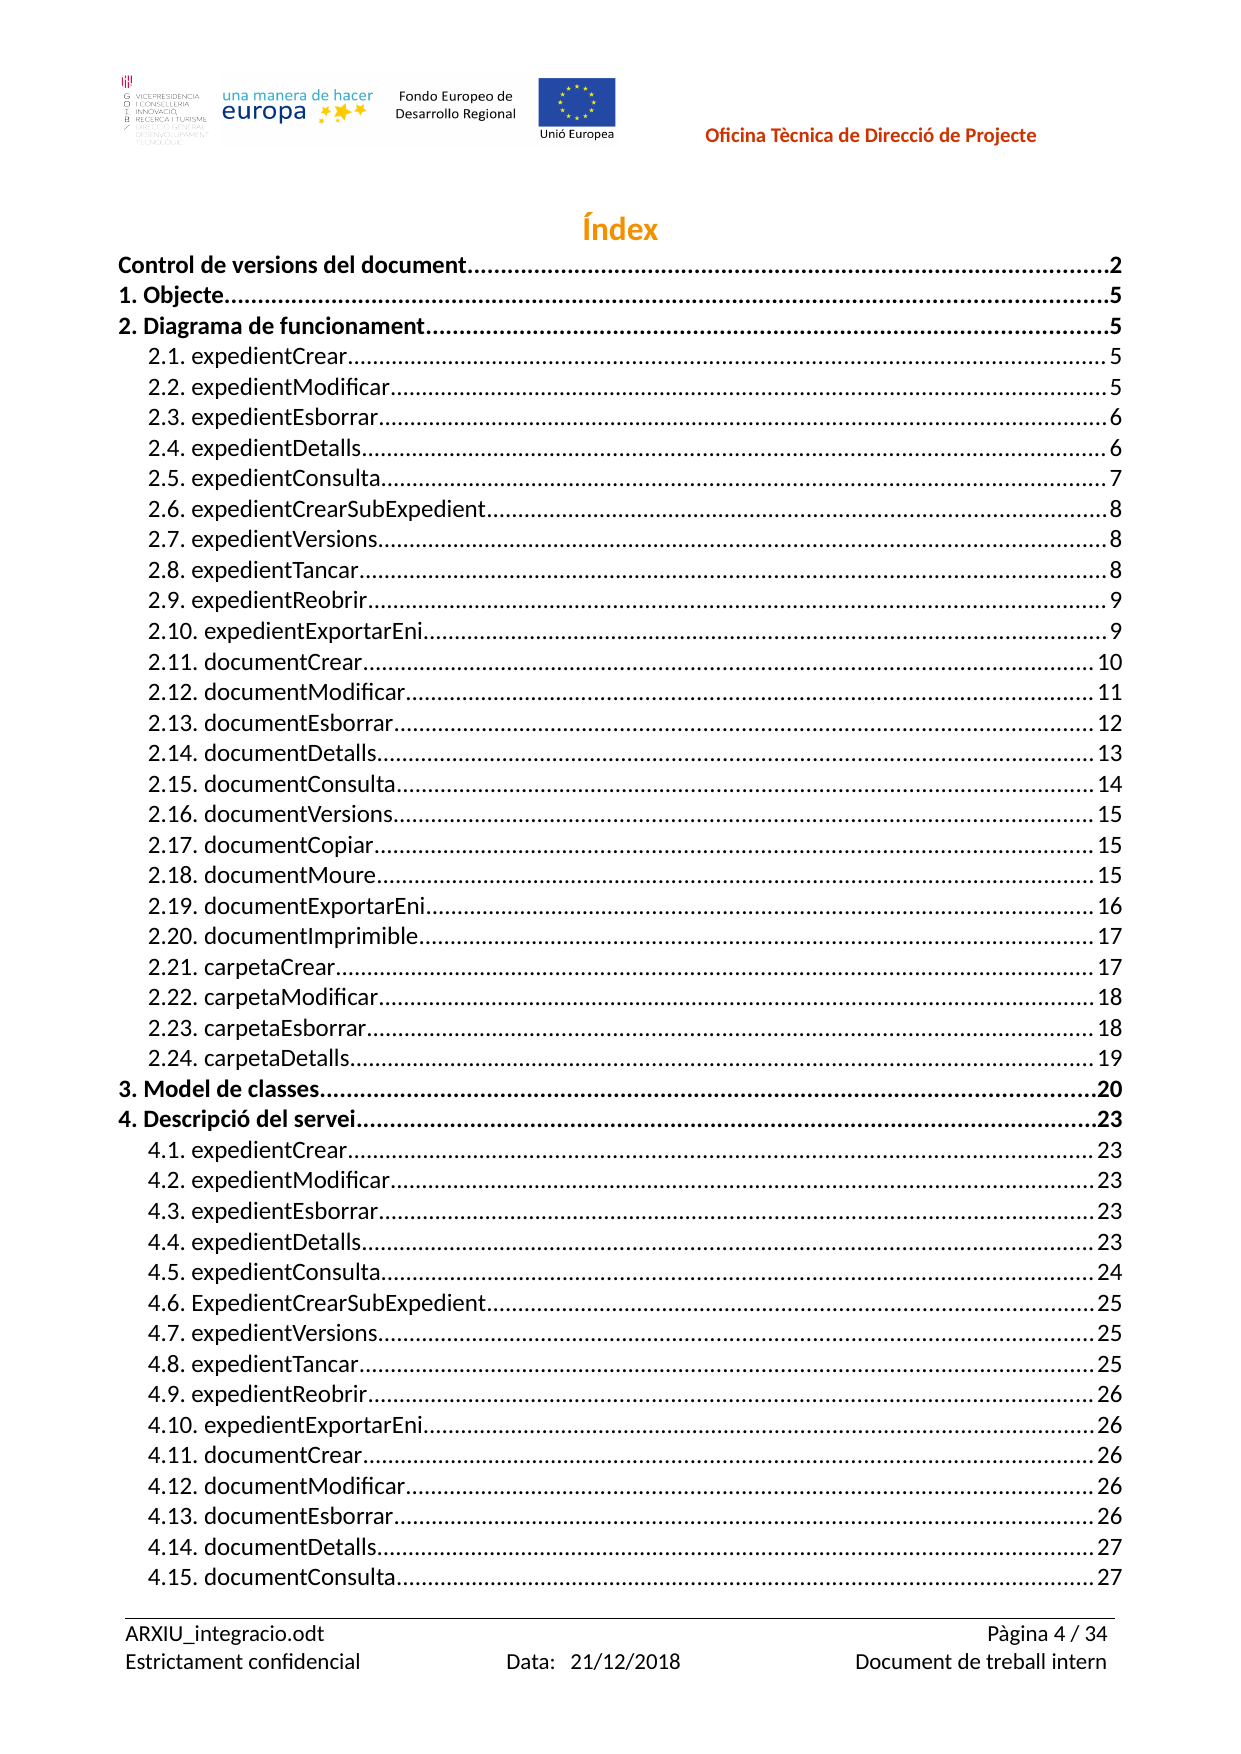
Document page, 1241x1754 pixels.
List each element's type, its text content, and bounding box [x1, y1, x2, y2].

text 4.15. documentConsulta 27 [148, 1561, 1122, 1592]
text 4.12. documentModificar 26 [148, 1470, 1122, 1500]
text 4.9. expedientReobrir 26 [148, 1378, 1122, 1409]
text Control de versions del document 2 [118, 249, 1122, 279]
text 4.5. expedientConsulta 24 [148, 1256, 1122, 1287]
text 2.21. carpetaCrear 17 [148, 951, 1122, 981]
text 2.4. expedientDetalls 6 [148, 432, 1122, 463]
text 2.13. documentEsborrar 12 [148, 707, 1122, 737]
text 2.16. documentVersions 15 [148, 798, 1122, 829]
text 2.8. expedientTancar 8 [148, 554, 1122, 585]
text 4.1. expedientCrear 23 [148, 1134, 1122, 1164]
text 4.7. expedientVersions 25 [148, 1317, 1122, 1348]
text 2.6. expedientCrearSubExpedient 8 [148, 493, 1122, 524]
text 2.1. expedientCrear 5 [148, 341, 1122, 371]
text 2. Diagrama de funcionament 5 [118, 310, 1122, 341]
text 2.9. expedientReobrir 9 [148, 585, 1122, 615]
text 2.14. documentDetalls 13 [148, 737, 1122, 768]
text 2.20. documentImprimible 17 [148, 920, 1122, 951]
text 2.7. expedientVersions 8 [148, 524, 1122, 554]
picture [219, 73, 621, 147]
text 4.6. ExpedientCrearSubExpedient 25 [148, 1287, 1122, 1317]
text 2.11. documentCrear 10 [148, 646, 1122, 676]
text 2.12. documentModificar 11 [148, 676, 1122, 707]
text 2.10. expedientExportarEni 9 [148, 615, 1122, 646]
text 1. Objecte 5 [118, 279, 1122, 310]
text 2.24. carpetaDetalls 19 [148, 1042, 1122, 1073]
text 2.17. documentCopiar 15 [148, 829, 1122, 859]
text 2.19. documentExportarEni 16 [148, 890, 1122, 920]
text 2.23. carpetaEsborrar 18 [148, 1012, 1122, 1042]
text 4.8. expedientTancar 25 [148, 1348, 1122, 1378]
text 4.14. documentDetalls 27 [148, 1531, 1122, 1561]
picture [118, 73, 213, 147]
text 2.22. carpetaModificar 18 [148, 981, 1122, 1012]
text 2.2. expedientModificar 5 [148, 371, 1122, 402]
text 4.2. expedientModificar 23 [148, 1164, 1122, 1195]
text 2.3. expedientEsborrar 6 [148, 402, 1122, 432]
text 4.10. expedientExportarEni 26 [148, 1409, 1122, 1439]
text Índex [118, 208, 1122, 249]
text 4.11. documentCrear 26 [148, 1439, 1122, 1470]
text 4. Descripció del servei 23 [118, 1103, 1122, 1134]
text 2.18. documentMoure 15 [148, 859, 1122, 890]
text 3. Model de classes 20 [118, 1073, 1122, 1103]
text 2.15. documentConsulta 14 [148, 768, 1122, 798]
text 4.13. documentEsborrar 26 [148, 1500, 1122, 1531]
text 2.5. expedientConsulta 7 [148, 463, 1122, 493]
text 4.3. expedientEsborrar 23 [148, 1195, 1122, 1226]
text 4.4. expedientDetalls 23 [148, 1226, 1122, 1256]
